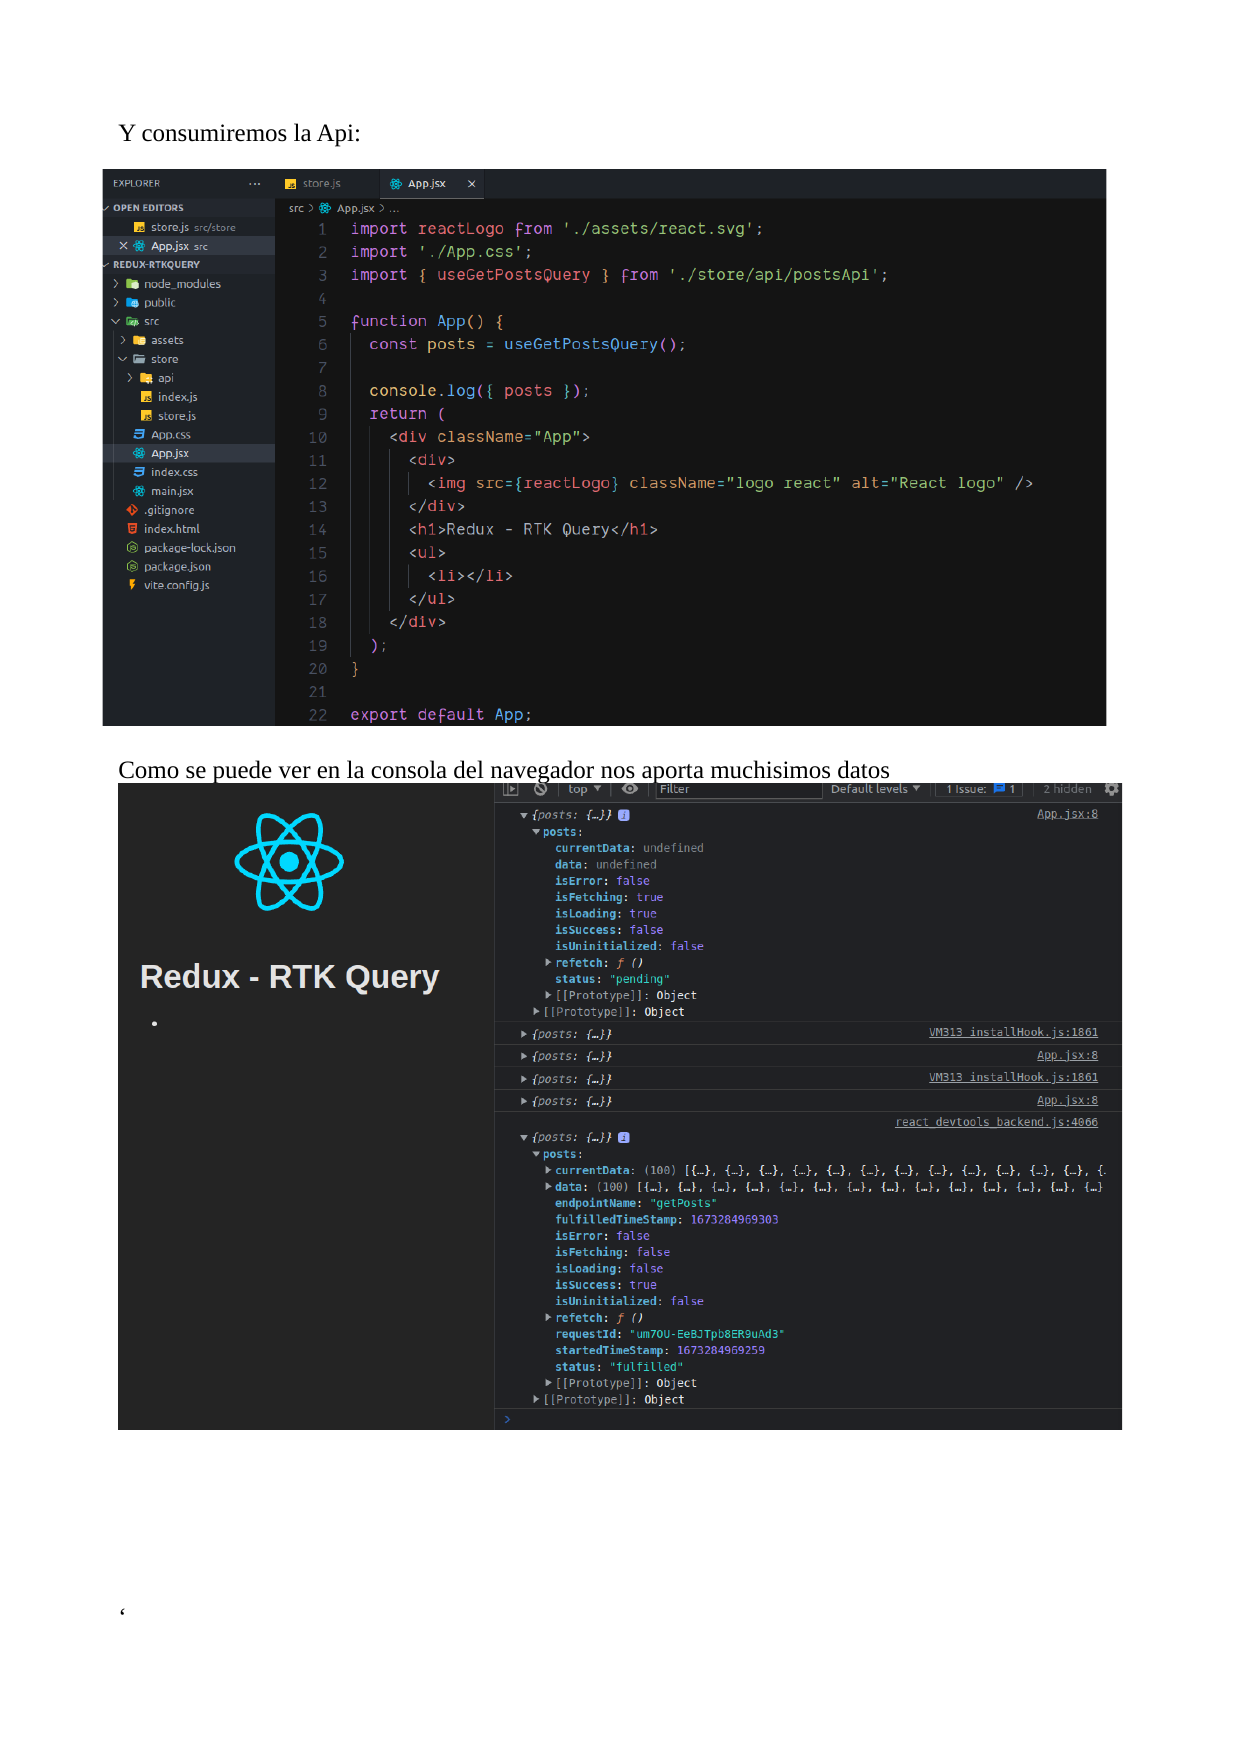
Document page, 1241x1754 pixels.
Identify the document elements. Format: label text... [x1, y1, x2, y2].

text Como se puede ver en la consola del navegador nos aporta muchisimos datos [118, 755, 1122, 783]
text Y consumiremos la Api: [118, 118, 1122, 147]
text ‘ [118, 1602, 1122, 1631]
picture [118, 783, 1123, 1430]
picture [102, 169, 1107, 726]
